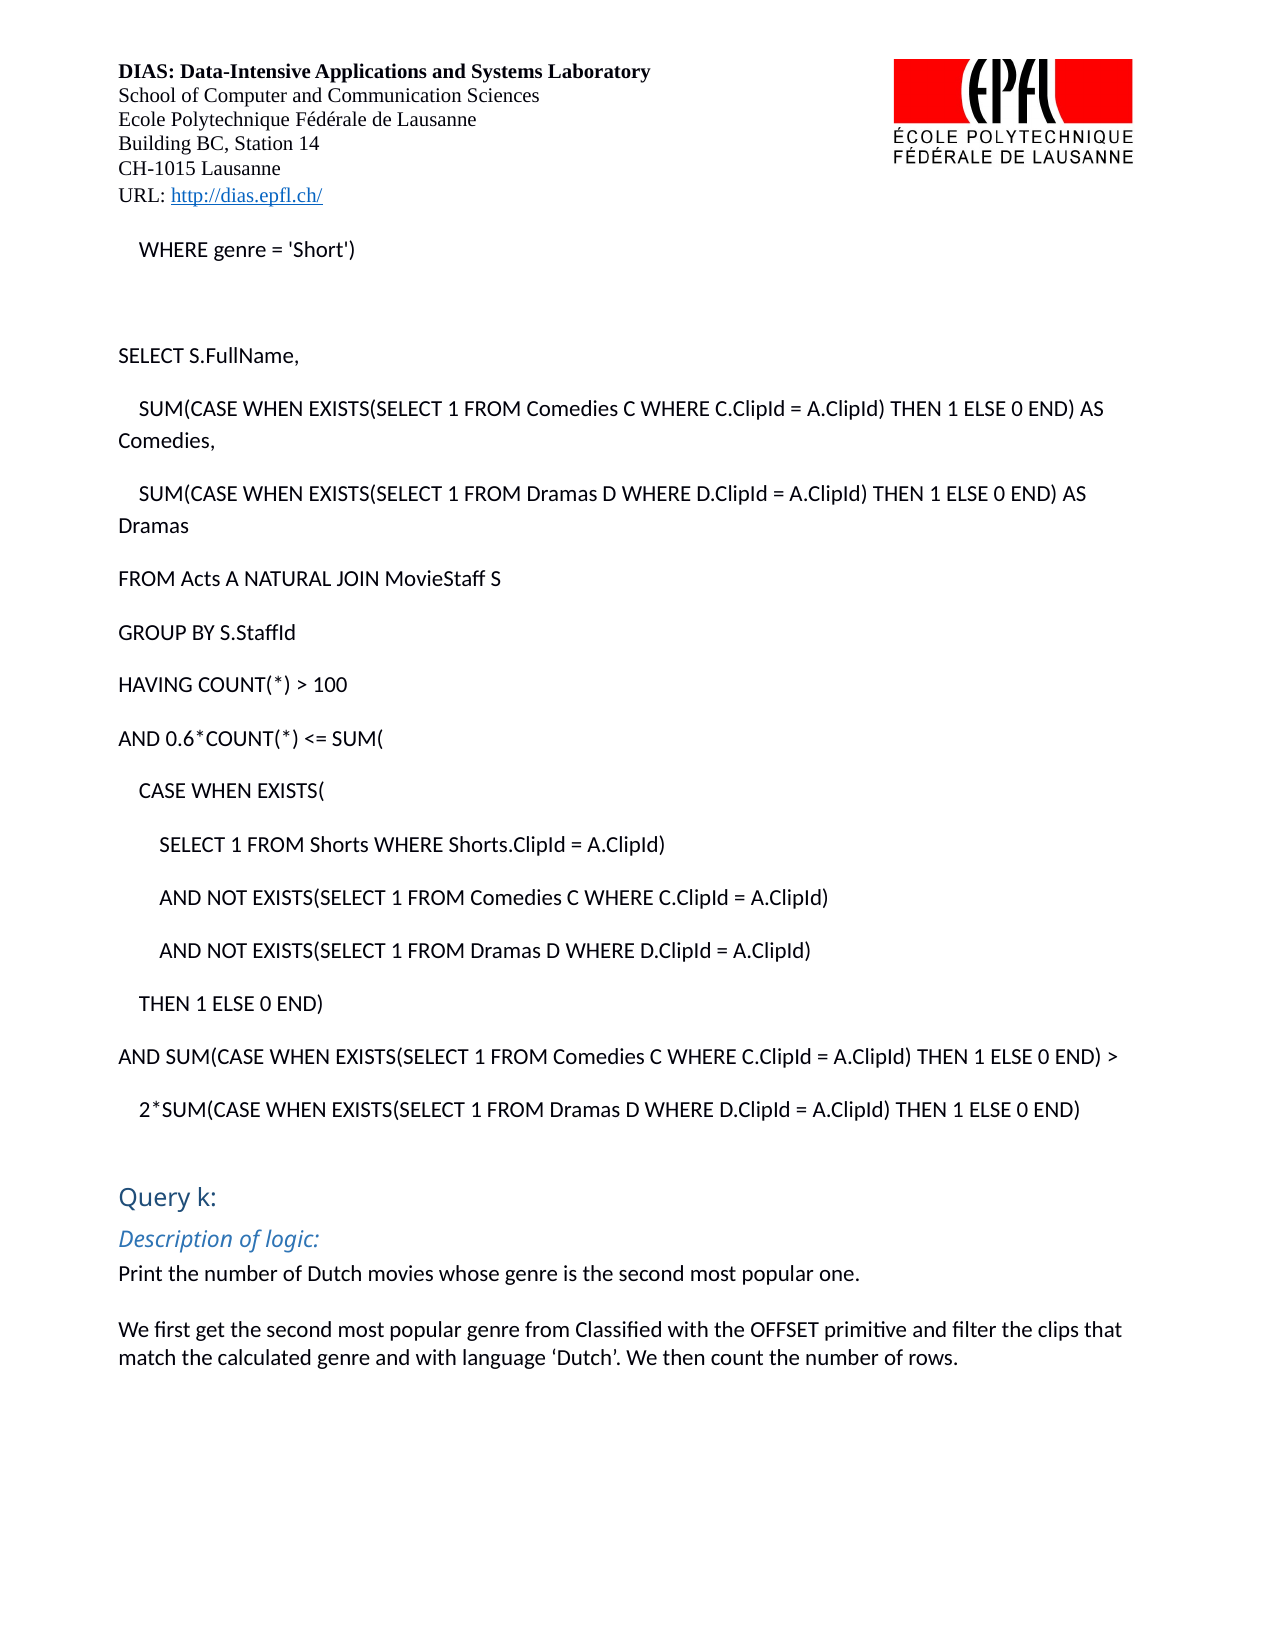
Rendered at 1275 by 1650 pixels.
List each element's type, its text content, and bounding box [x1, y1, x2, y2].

text HAVING COUNT(*) > 100 [118, 671, 1157, 699]
text SELECT S.FullName, [118, 341, 1157, 369]
text THEN 1 ELSE 0 END) [118, 989, 1157, 1017]
subtitle Query k: [118, 1180, 1157, 1214]
text WHERE genre = 'Short') [118, 235, 1157, 263]
text 2*SUM(CASE WHEN EXISTS(SELECT 1 FROM Dramas D WHERE D.ClipId = A.ClipId) THEN 1 ELSE 0 END) [118, 1095, 1157, 1123]
text Print the number of Dutch movies whose genre is the second most popular one. [118, 1259, 1157, 1287]
text AND SUM(CASE WHEN EXISTS(SELECT 1 FROM Comedies C WHERE C.ClipId = A.ClipId) THEN 1 ELSE 0 END) > [118, 1042, 1157, 1070]
text AND NOT EXISTS(SELECT 1 FROM Comedies C WHERE C.ClipId = A.ClipId) [118, 883, 1157, 911]
text SUM(CASE WHEN EXISTS(SELECT 1 FROM Dramas D WHERE D.ClipId = A.ClipId) THEN 1 ELSE 0 END) AS Dramas [118, 479, 1157, 539]
text GROUP BY S.StaffId [118, 618, 1157, 646]
picture [893, 59, 1135, 167]
text CASE WHEN EXISTS( [118, 777, 1157, 805]
text AND 0.6*COUNT(*) <= SUM( [118, 724, 1157, 752]
text We first get the second most popular genre from Classified with the OFFSET primitive and filter the clips that match the calculated genre and with language ‘Dutch’. We then count the number of rows. [118, 1315, 1157, 1371]
text SUM(CASE WHEN EXISTS(SELECT 1 FROM Comedies C WHERE C.ClipId = A.ClipId) THEN 1 ELSE 0 END) AS Comedies, [118, 394, 1157, 454]
text FROM Acts A NATURAL JOIN MovieStaff S [118, 564, 1157, 593]
text SELECT 1 FROM Shorts WHERE Shorts.ClipId = A.ClipId) [118, 830, 1157, 858]
subtitle Description of logic: [118, 1223, 1157, 1254]
text AND NOT EXISTS(SELECT 1 FROM Dramas D WHERE D.ClipId = A.ClipId) [118, 936, 1157, 964]
